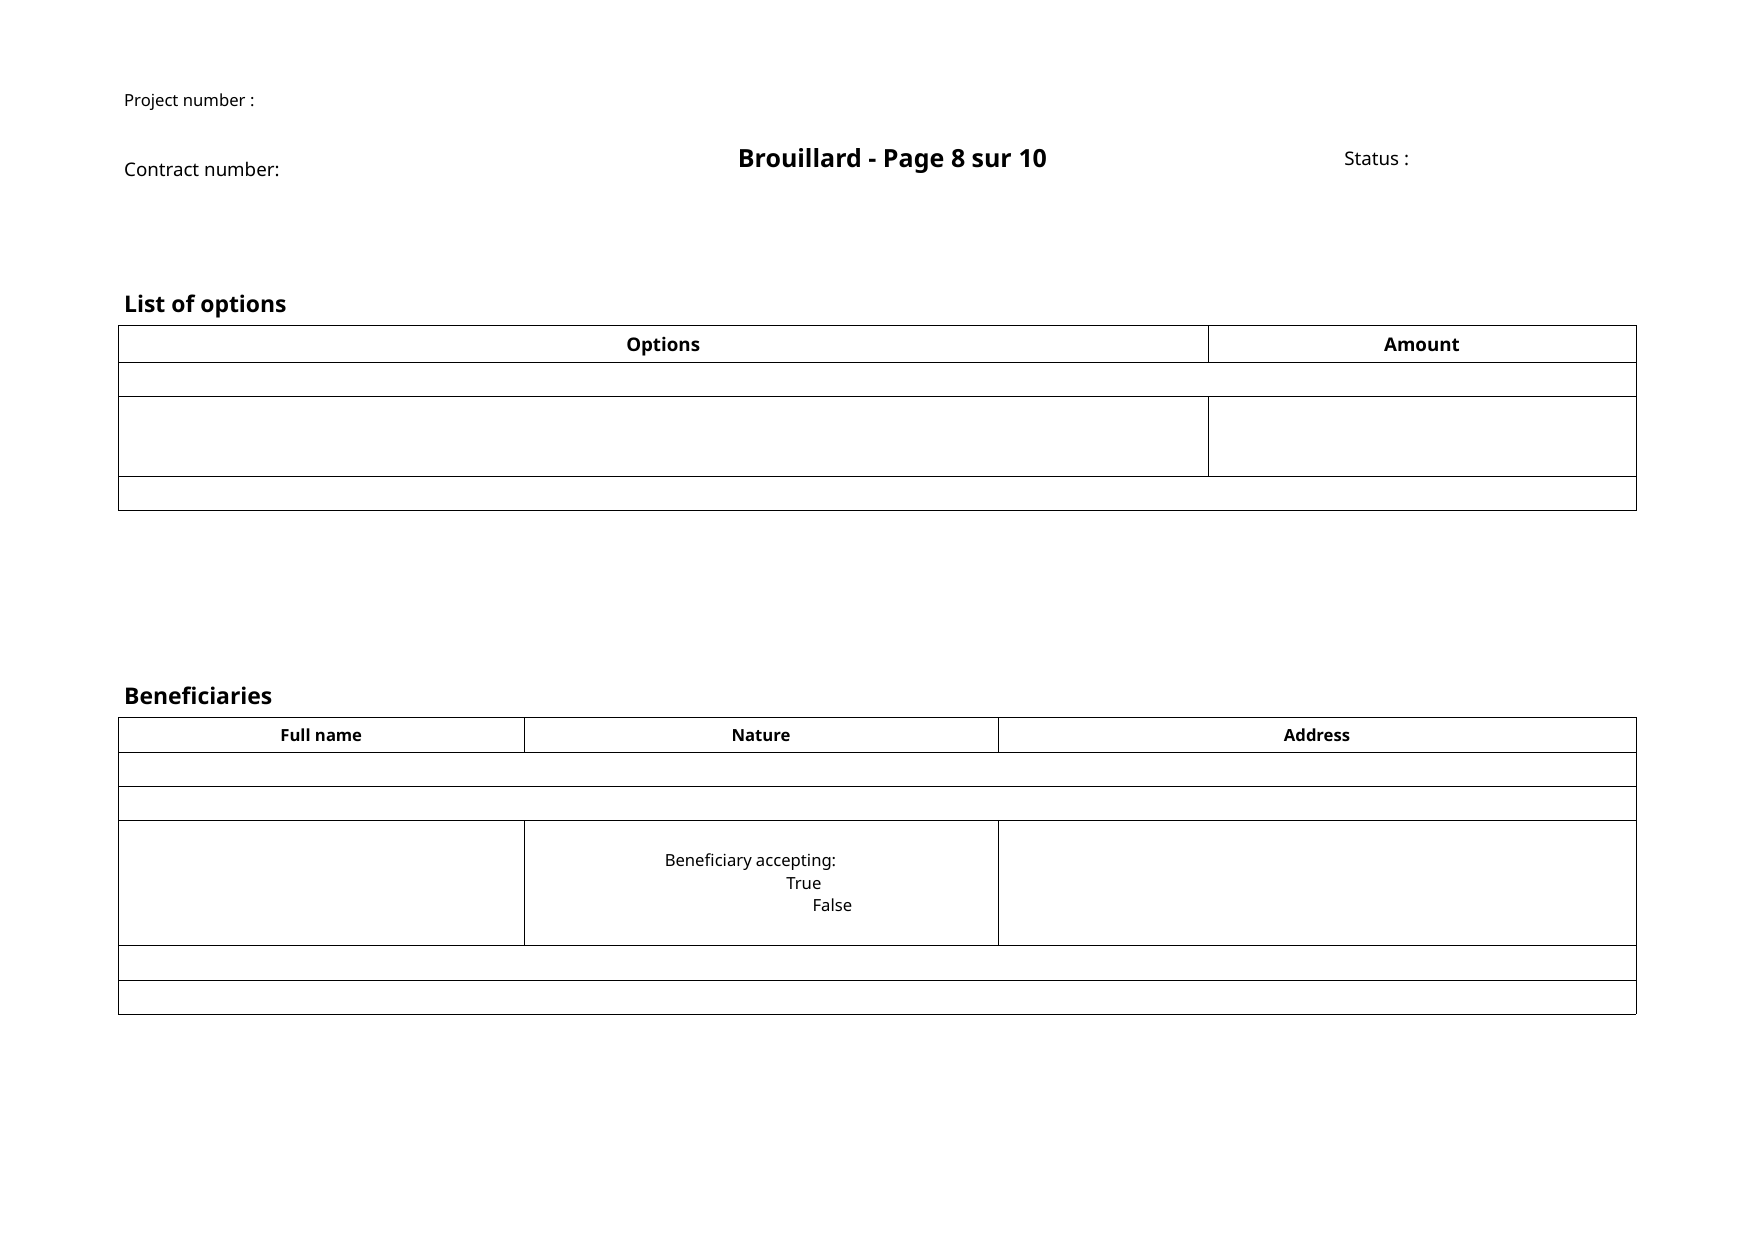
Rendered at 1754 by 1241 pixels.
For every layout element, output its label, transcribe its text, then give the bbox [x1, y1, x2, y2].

table_header Beneficiaries [118, 675, 412, 717]
table_cell <for each="option in contract.covered_elements[0].options"> [119, 363, 1636, 396]
table_cell Address [999, 718, 1636, 752]
text </otherwise> [118, 511, 1636, 533]
text </choose> [118, 533, 1636, 559]
text <choose> [118, 629, 1636, 652]
table_cell Amount [1209, 326, 1636, 362]
table_cell </for> [119, 946, 1636, 979]
table_cell Options [119, 326, 1208, 362]
table_cell <if test="option.current_coverage_amount"><format_currency(option.current_coverage_amount, Party.lang, contract.currency)></if> [1209, 397, 1636, 476]
text <for each="garantie in contract.covered_elements[0].options"> [118, 606, 1636, 629]
table_cell <for each="garantie in contract.covered_elements[0].options"> [119, 753, 1636, 786]
table_cell </for> [119, 477, 1636, 510]
table_header [1208, 283, 1636, 325]
table_cell <if test="beneficiaire.address"> <for each="line in beneficiaire.address.full_address.split('\n')"> <line> </for> </if> [999, 821, 1636, 945]
table_cell Nature [525, 718, 998, 752]
table_cell Beneficiary accepting:<if test="beneficiaire.accepting">True</if> <if test="not beneficiaire.accepting">False</if> [525, 821, 998, 945]
table_cell <for each="beneficiaire in getattr(garantie, 'beneficiaries', [])"> [119, 787, 1636, 820]
table_cell <beneficiaire.party.rec_name> [119, 821, 524, 945]
table_header List of options [118, 283, 1208, 325]
table_header [412, 675, 1636, 717]
table_cell <option.coverage.extra_data.get('libelle_long_garantie',option.coverage.rec_name)> <option.current_extra_data_string.get('franchise_absolue_relative','')> [119, 397, 1208, 476]
table_cell Full name [119, 718, 524, 752]
text </if> [118, 571, 1636, 594]
text <when test="len(getattr(garantie, 'beneficiaries', []))>0"> [118, 652, 1636, 674]
table_cell </for> [119, 981, 1636, 1014]
